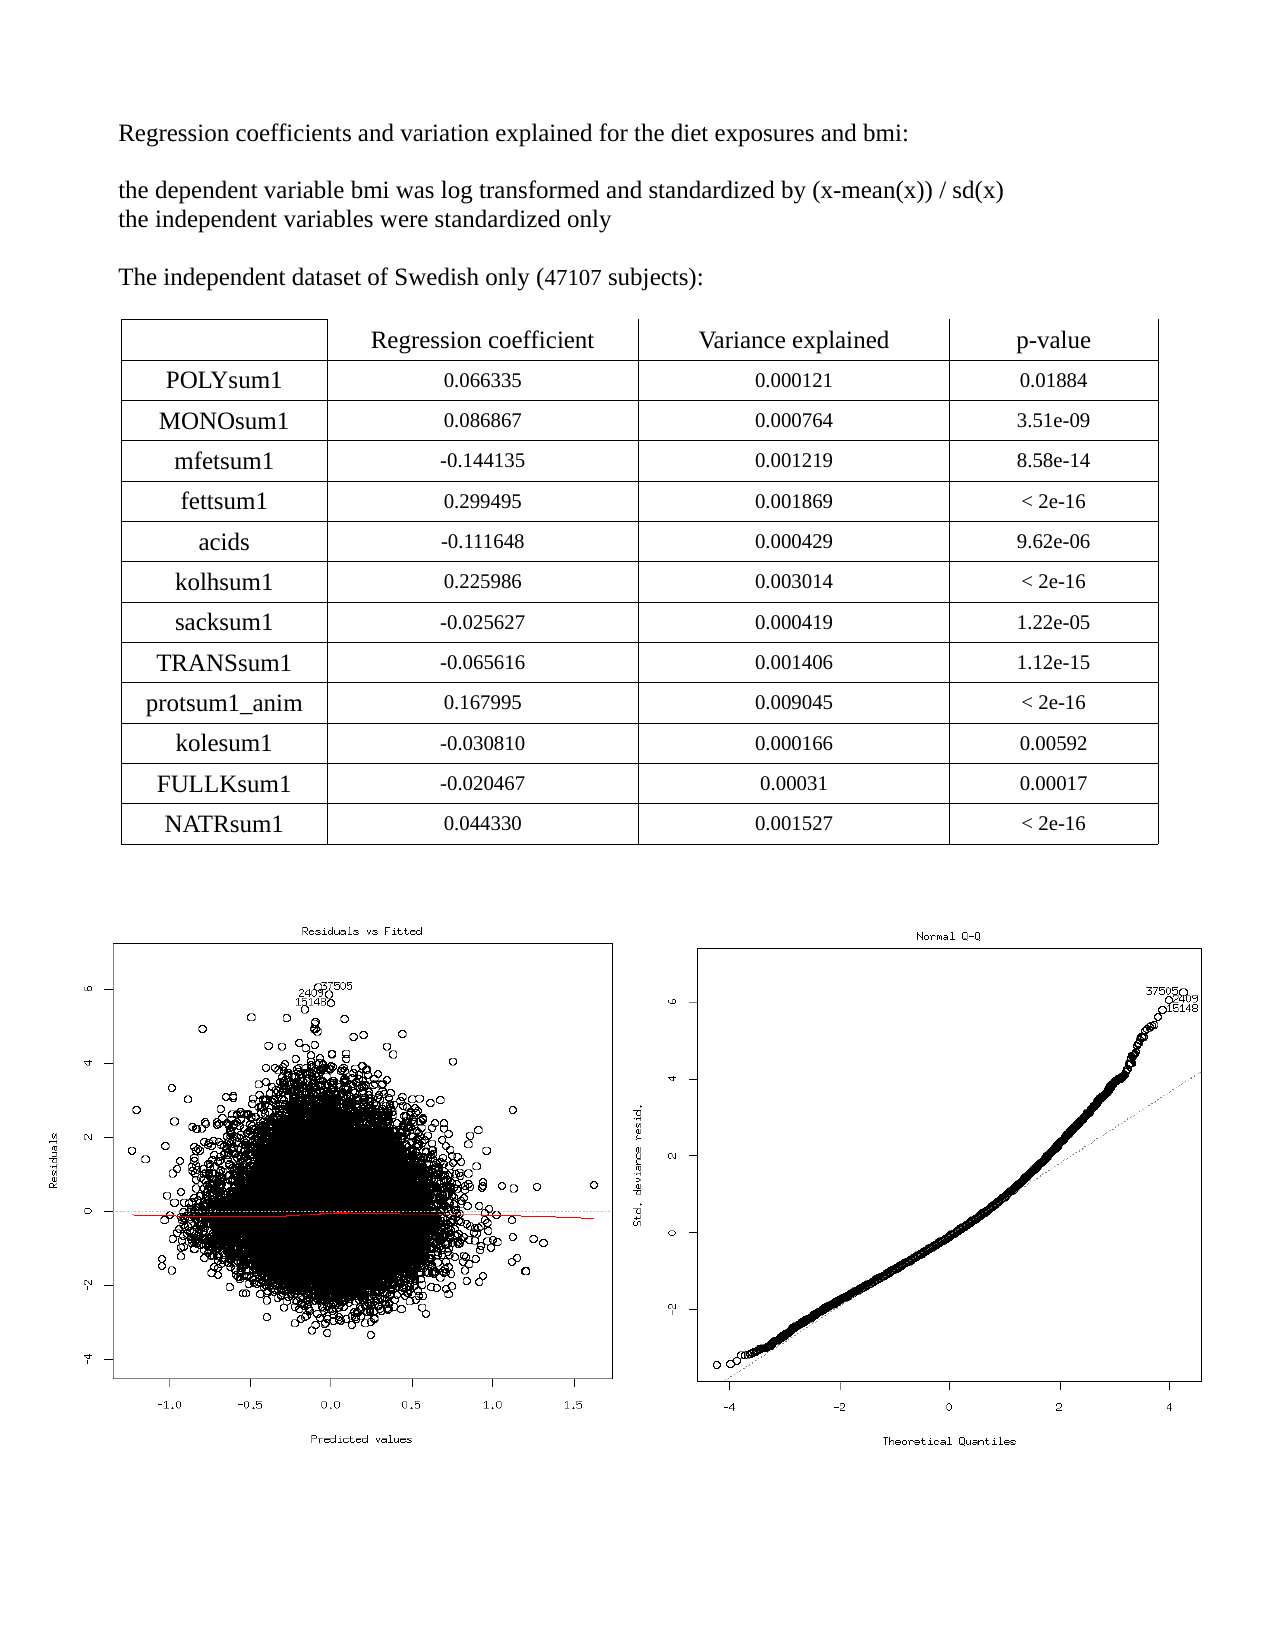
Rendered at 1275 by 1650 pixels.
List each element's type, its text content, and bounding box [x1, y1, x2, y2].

table_cell kolesum1 [122, 724, 327, 763]
table_cell 0.167995 [328, 683, 638, 722]
table_cell -0.111648 [328, 522, 638, 561]
table_cell 0.001406 [639, 643, 949, 682]
table_cell -0.025627 [328, 603, 638, 642]
table_cell 0.086867 [328, 401, 638, 440]
text the dependent variable bmi was log transformed and standardized by (x-mean(x)) / sd(x) [118, 176, 1157, 204]
table_cell kolhsum1 [122, 562, 327, 602]
table_cell 1.12e-15 [950, 643, 1158, 682]
table_cell 0.01884 [950, 361, 1158, 400]
table_cell 0.001219 [639, 441, 949, 481]
table_cell -0.020467 [328, 764, 638, 803]
table_cell 0.000121 [639, 361, 949, 400]
table_cell 0.066335 [328, 361, 638, 400]
table_cell < 2e-16 [950, 804, 1158, 843]
table_cell fettsum1 [122, 482, 327, 521]
table_cell MONOsum1 [122, 401, 327, 440]
table_cell FULLKsum1 [122, 764, 327, 803]
table_cell 0.299495 [328, 482, 638, 521]
table_cell < 2e-16 [950, 683, 1158, 722]
table_cell < 2e-16 [950, 482, 1158, 521]
table_header Regression coefficient [328, 319, 638, 360]
table_cell NATRsum1 [122, 804, 327, 843]
table_cell mfetsum1 [122, 441, 327, 481]
table_cell 1.22e-05 [950, 603, 1158, 642]
table_header Variance explained [639, 319, 949, 360]
text Regression coefficients and variation explained for the diet exposures and bmi: [118, 118, 1157, 147]
table_cell sacksum1 [122, 603, 327, 642]
table_cell 0.000764 [639, 401, 949, 440]
picture [47, 894, 623, 1446]
table_cell 0.000166 [639, 724, 949, 763]
table_header p-value [950, 319, 1158, 360]
table_cell -0.065616 [328, 643, 638, 682]
table_cell acids [122, 522, 327, 561]
table_cell 0.044330 [328, 804, 638, 843]
table_header [122, 320, 327, 360]
text The independent dataset of Swedish only (47107 subjects): [118, 262, 1157, 291]
table_cell 0.225986 [328, 562, 638, 602]
table_cell 0.003014 [639, 562, 949, 602]
table_cell 0.00017 [950, 764, 1158, 803]
text the independent variables were standardized only [118, 204, 1157, 233]
table_cell -0.144135 [328, 441, 638, 481]
table_cell TRANSsum1 [122, 643, 327, 682]
table_cell 0.00592 [950, 724, 1158, 763]
table_cell protsum1_anim [122, 683, 327, 722]
table_cell POLYsum1 [122, 361, 327, 400]
table_cell -0.030810 [328, 724, 638, 763]
table_cell 0.000429 [639, 522, 949, 561]
table_cell < 2e-16 [950, 562, 1158, 602]
table_cell 3.51e-09 [950, 401, 1158, 440]
picture [631, 910, 1210, 1451]
table_cell 0.009045 [639, 683, 949, 722]
table_cell 0.00031 [639, 764, 949, 803]
table_cell 8.58e-14 [950, 441, 1158, 481]
table_cell 9.62e-06 [950, 522, 1158, 561]
table_cell 0.001527 [639, 804, 949, 843]
table_cell 0.000419 [639, 603, 949, 642]
table_cell 0.001869 [639, 482, 949, 521]
